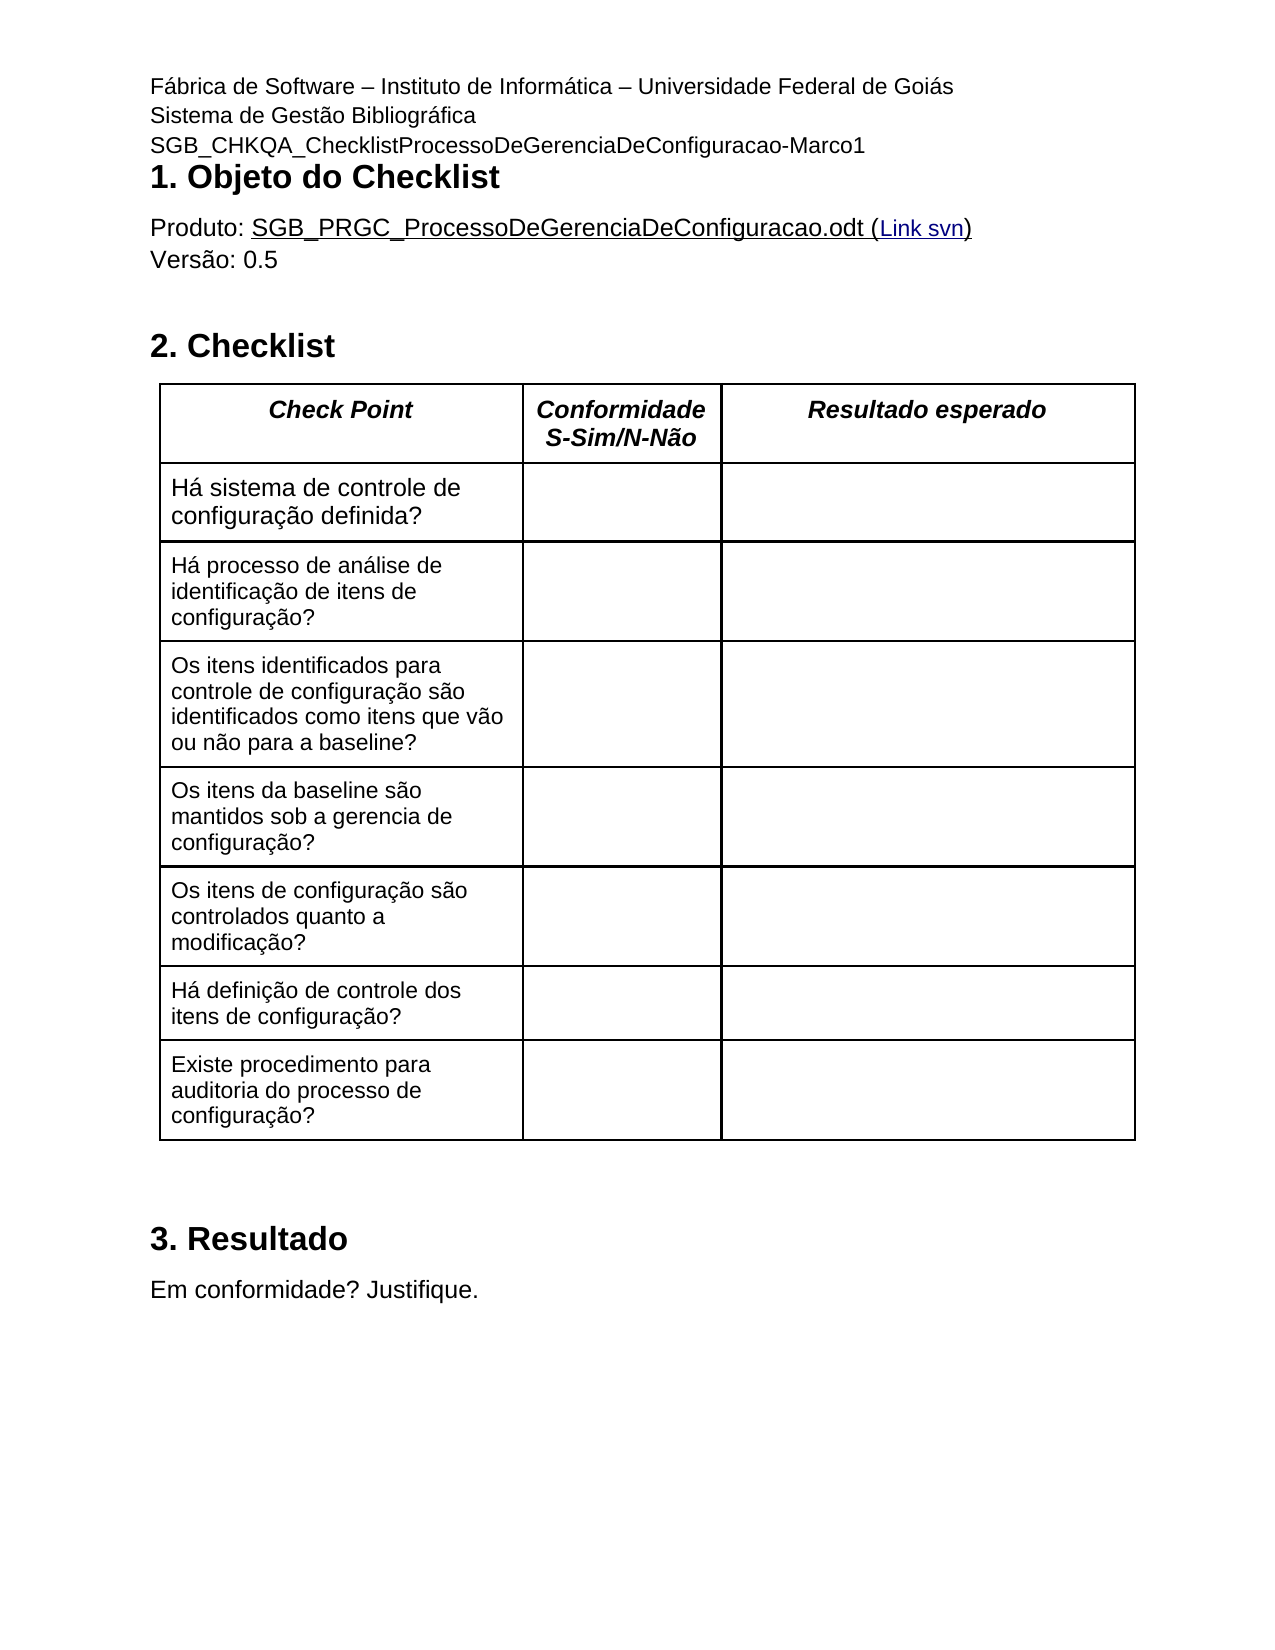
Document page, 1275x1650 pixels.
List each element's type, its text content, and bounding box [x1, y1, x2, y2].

subtitle 3. Resultado [150, 1221, 1125, 1258]
table_cell Existe procedimento para auditoria do processo de configuração? [161, 1041, 522, 1139]
table_cell Os itens de configuração são controlados quanto a modificação? [161, 868, 522, 965]
table_cell [524, 543, 720, 640]
table_cell Há sistema de controle de configuração definida? [161, 464, 522, 540]
table_cell [723, 868, 1134, 965]
table_cell [723, 642, 1134, 766]
table_header Check Point [161, 385, 522, 462]
table_cell [524, 967, 720, 1039]
table_cell [723, 768, 1134, 865]
subtitle 2. Checklist [150, 328, 1125, 365]
table_cell [524, 464, 720, 540]
table_cell [723, 464, 1134, 540]
table_cell Há definição de controle dos itens de configuração? [161, 967, 522, 1039]
table_cell Os itens da baseline são mantidos sob a gerencia de configuração? [161, 768, 522, 865]
table_cell Os itens identificados para controle de configuração são identificados como itens que vão ou não para a baseline? [161, 642, 522, 766]
table_cell [524, 1041, 720, 1139]
table_cell [723, 543, 1134, 640]
table_header Resultado esperado [723, 385, 1134, 462]
subtitle 1. Objeto do Checklist [150, 158, 1125, 195]
table_cell [524, 868, 720, 965]
text Produto: SGB_PRGC_ProcessoDeGerenciaDeConfiguracao.odt (Link svn) [150, 213, 1125, 241]
table_cell [723, 967, 1134, 1039]
table_cell Há processo de análise de identificação de itens de configuração? [161, 543, 522, 640]
table_cell [723, 1041, 1134, 1139]
table_cell [524, 642, 720, 766]
text Em conformidade? Justifique. [150, 1276, 1125, 1304]
table_header Conformidade S-Sim/N-Não [524, 385, 720, 462]
text Versão: 0.5 [150, 246, 1125, 273]
table_cell [524, 768, 720, 865]
